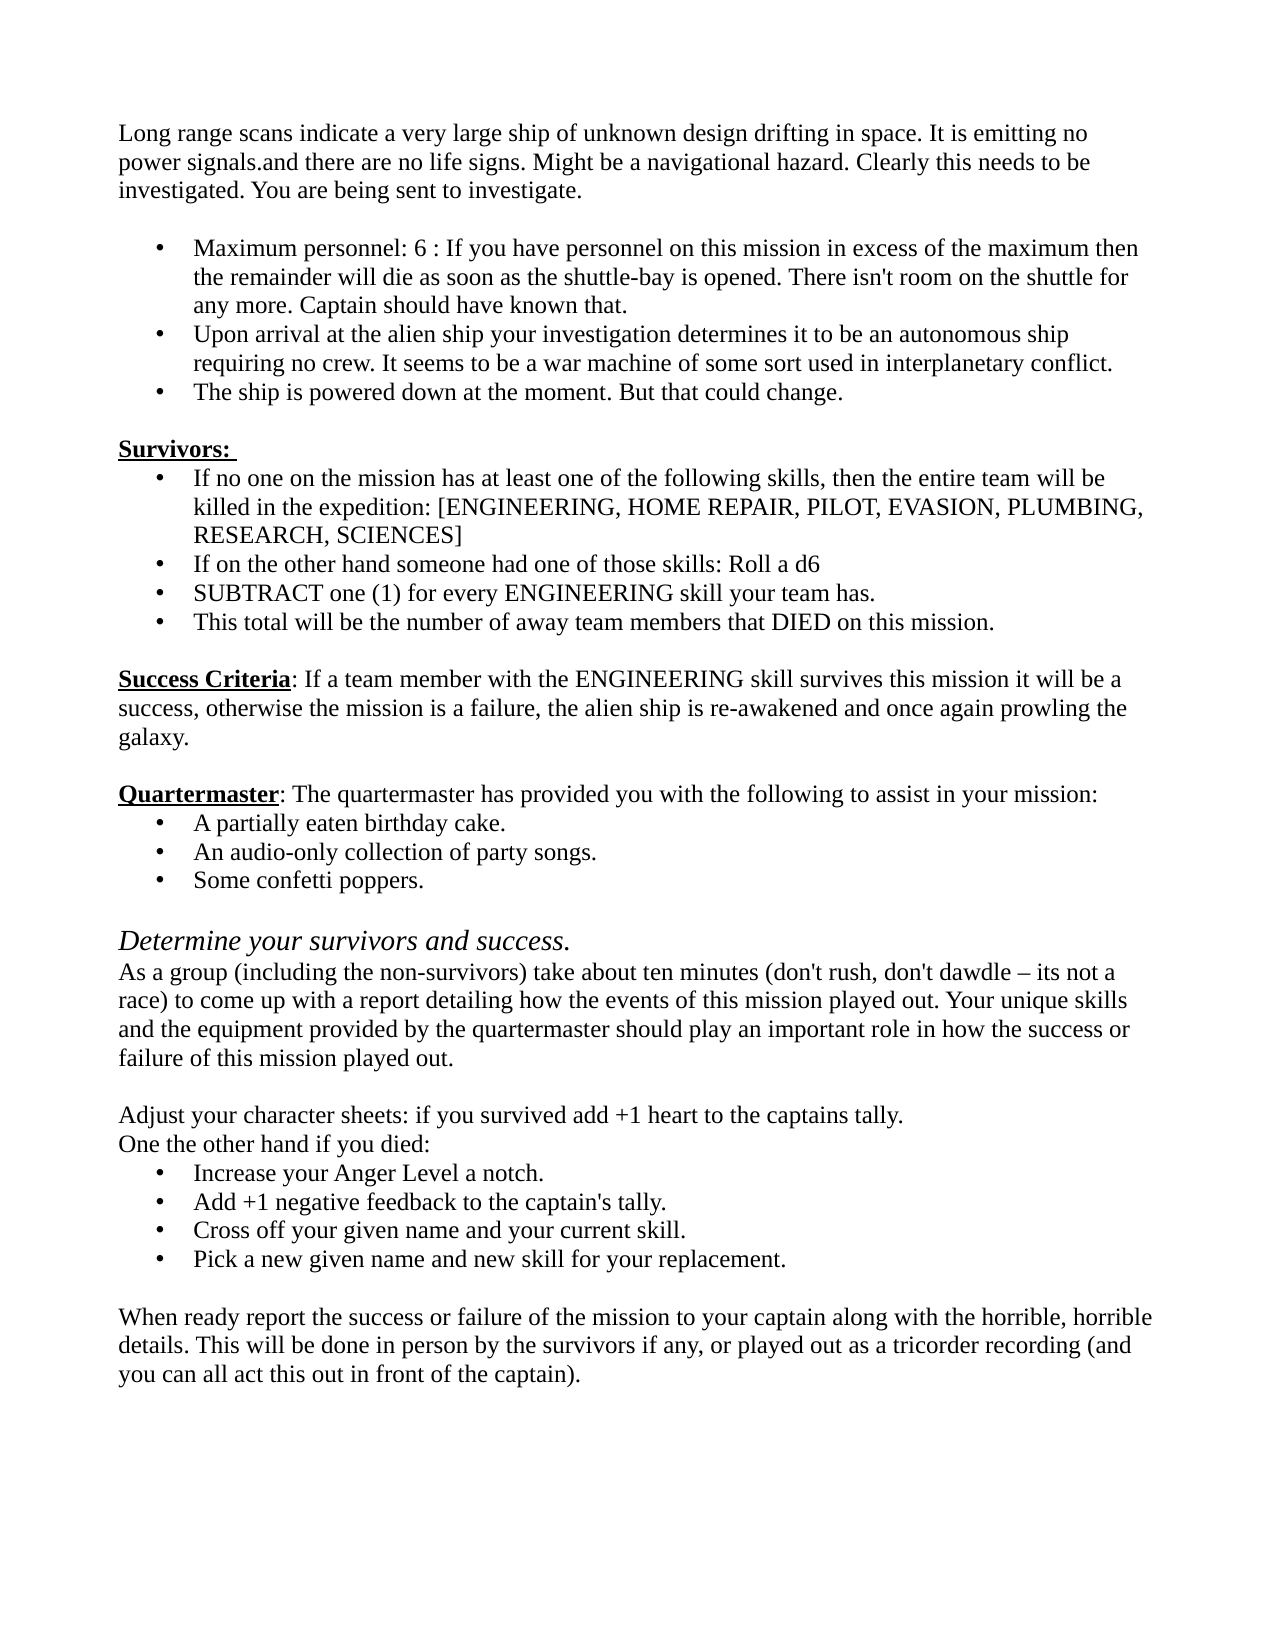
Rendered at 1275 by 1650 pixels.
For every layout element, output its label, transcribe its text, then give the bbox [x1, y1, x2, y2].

text Adjust your character sheets: if you survived add +1 heart to the captains tally. [118, 1100, 1157, 1129]
list An audio-only collection of party songs. [156, 837, 1157, 866]
list This total will be the number of away team members that DIED on this mission. [156, 607, 1157, 636]
list Maximum personnel: 6 : If you have personnel on this mission in excess of the maximum then the remainder will die as soon as the shuttle-bay is opened. There isn't room on the shuttle for any more. Captain should have known that. [156, 233, 1157, 319]
text Determine your survivors and success. [118, 923, 1157, 957]
text Survivors: [118, 434, 1157, 463]
list The ship is powered down at the moment. But that could change. [156, 377, 1157, 406]
list Add +1 negative feedback to the captain's tally. [156, 1187, 1157, 1215]
text Quartermaster: The quartermaster has provided you with the following to assist in your mission: [118, 779, 1157, 808]
text One the other hand if you died: [118, 1129, 1157, 1158]
list Some confetti poppers. [156, 866, 1157, 894]
list If no one on the mission has at least one of the following skills, then the entire team will be killed in the expedition: [ENGINEERING, HOME REPAIR, PILOT, EVASION, PLUMBING, RESEARCH, SCIENCES] [156, 463, 1157, 549]
text Long range scans indicate a very large ship of unknown design drifting in space. It is emitting no power signals.and there are no life signs. Might be a navigational hazard. Clearly this needs to be investigated. You are being sent to investigate. [118, 118, 1157, 204]
list Cross off your given name and your current skill. [156, 1215, 1157, 1244]
list SUBTRACT one (1) for every ENGINEERING skill your team has. [156, 578, 1157, 607]
list Increase your Anger Level a notch. [156, 1158, 1157, 1187]
list Pick a new given name and new skill for your replacement. [156, 1244, 1157, 1273]
list If on the other hand someone had one of those skills: Roll a d6 [156, 549, 1157, 578]
text When ready report the success or failure of the mission to your captain along with the horrible, horrible details. This will be done in person by the survivors if any, or played out as a tricorder recording (and you can all act this out in front of the captain). [118, 1302, 1157, 1388]
list Upon arrival at the alien ship your investigation determines it to be an autonomous ship requiring no crew. It seems to be a war machine of some sort used in interplanetary conflict. [156, 319, 1157, 377]
text As a group (including the non-survivors) take about ten minutes (don't rush, don't dawdle – its not a race) to come up with a report detailing how the events of this mission played out. Your unique skills and the equipment provided by the quartermaster should play an important role in how the success or failure of this mission played out. [118, 957, 1157, 1072]
list A partially eaten birthday cake. [156, 808, 1157, 837]
text Success Criteria: If a team member with the ENGINEERING skill survives this mission it will be a success, otherwise the mission is a failure, the alien ship is re-awakened and once again prowling the galaxy. [118, 664, 1157, 751]
